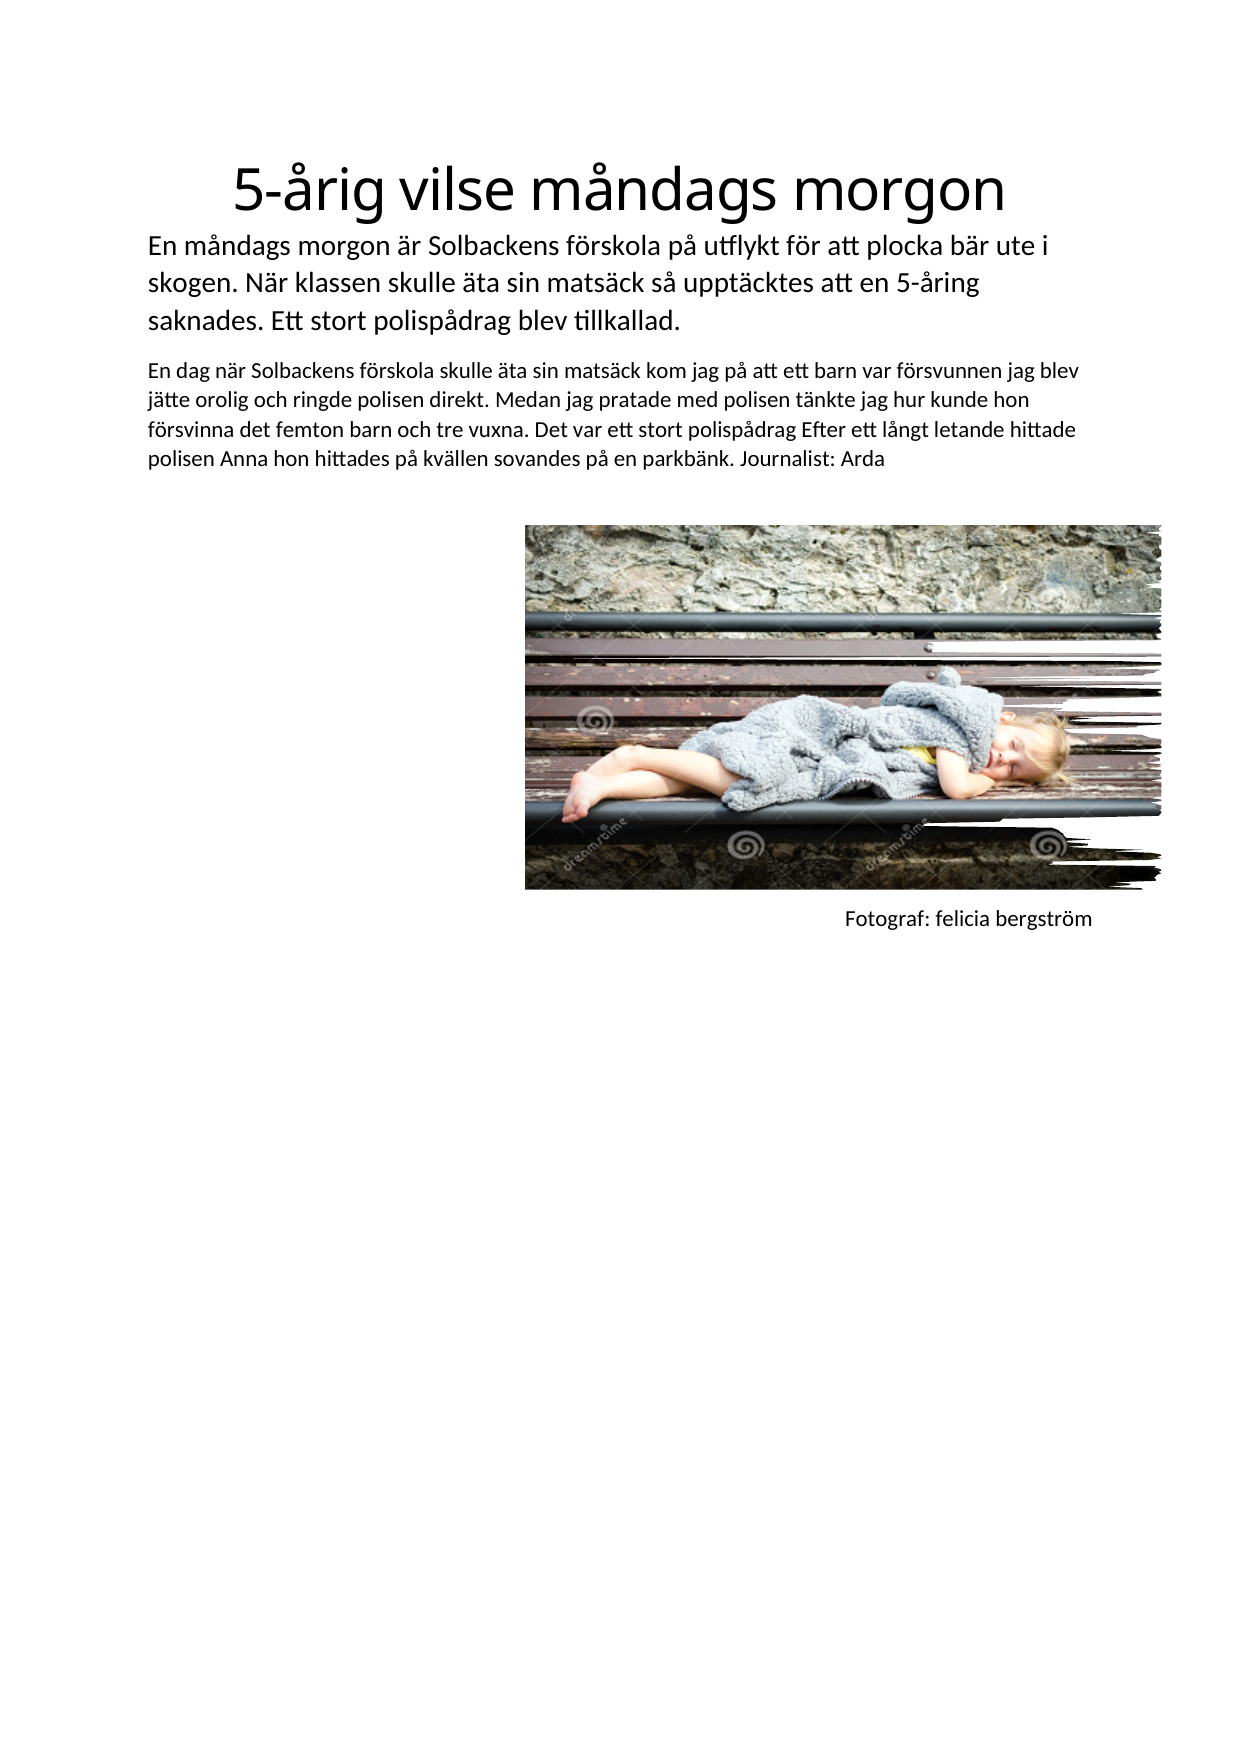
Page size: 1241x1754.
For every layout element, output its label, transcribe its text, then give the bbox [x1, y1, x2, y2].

text 5-årig vilse måndags morgon [148, 148, 1093, 227]
text En dag när Solbackens förskola skulle äta sin matsäck kom jag på att ett barn var försvunnen jag blev jätte orolig och ringde polisen direkt. Medan jag pratade med polisen tänkte jag hur kunde hon försvinna det femton barn och tre vuxna. Det var ett stort polispådrag Efter ett långt letande hittade polisen Anna hon hittades på kvällen sovandes på en parkbänk. Journalist: Arda [148, 356, 1093, 472]
text En måndags morgon är Solbackens förskola på utflykt för att plocka bär ute i skogen. När klassen skulle äta sin matsäck så upptäcktes att en 5-åring saknades. Ett stort polispådrag blev tillkallad. [148, 227, 1093, 337]
text Fotograf: felicia bergström [148, 904, 1093, 932]
